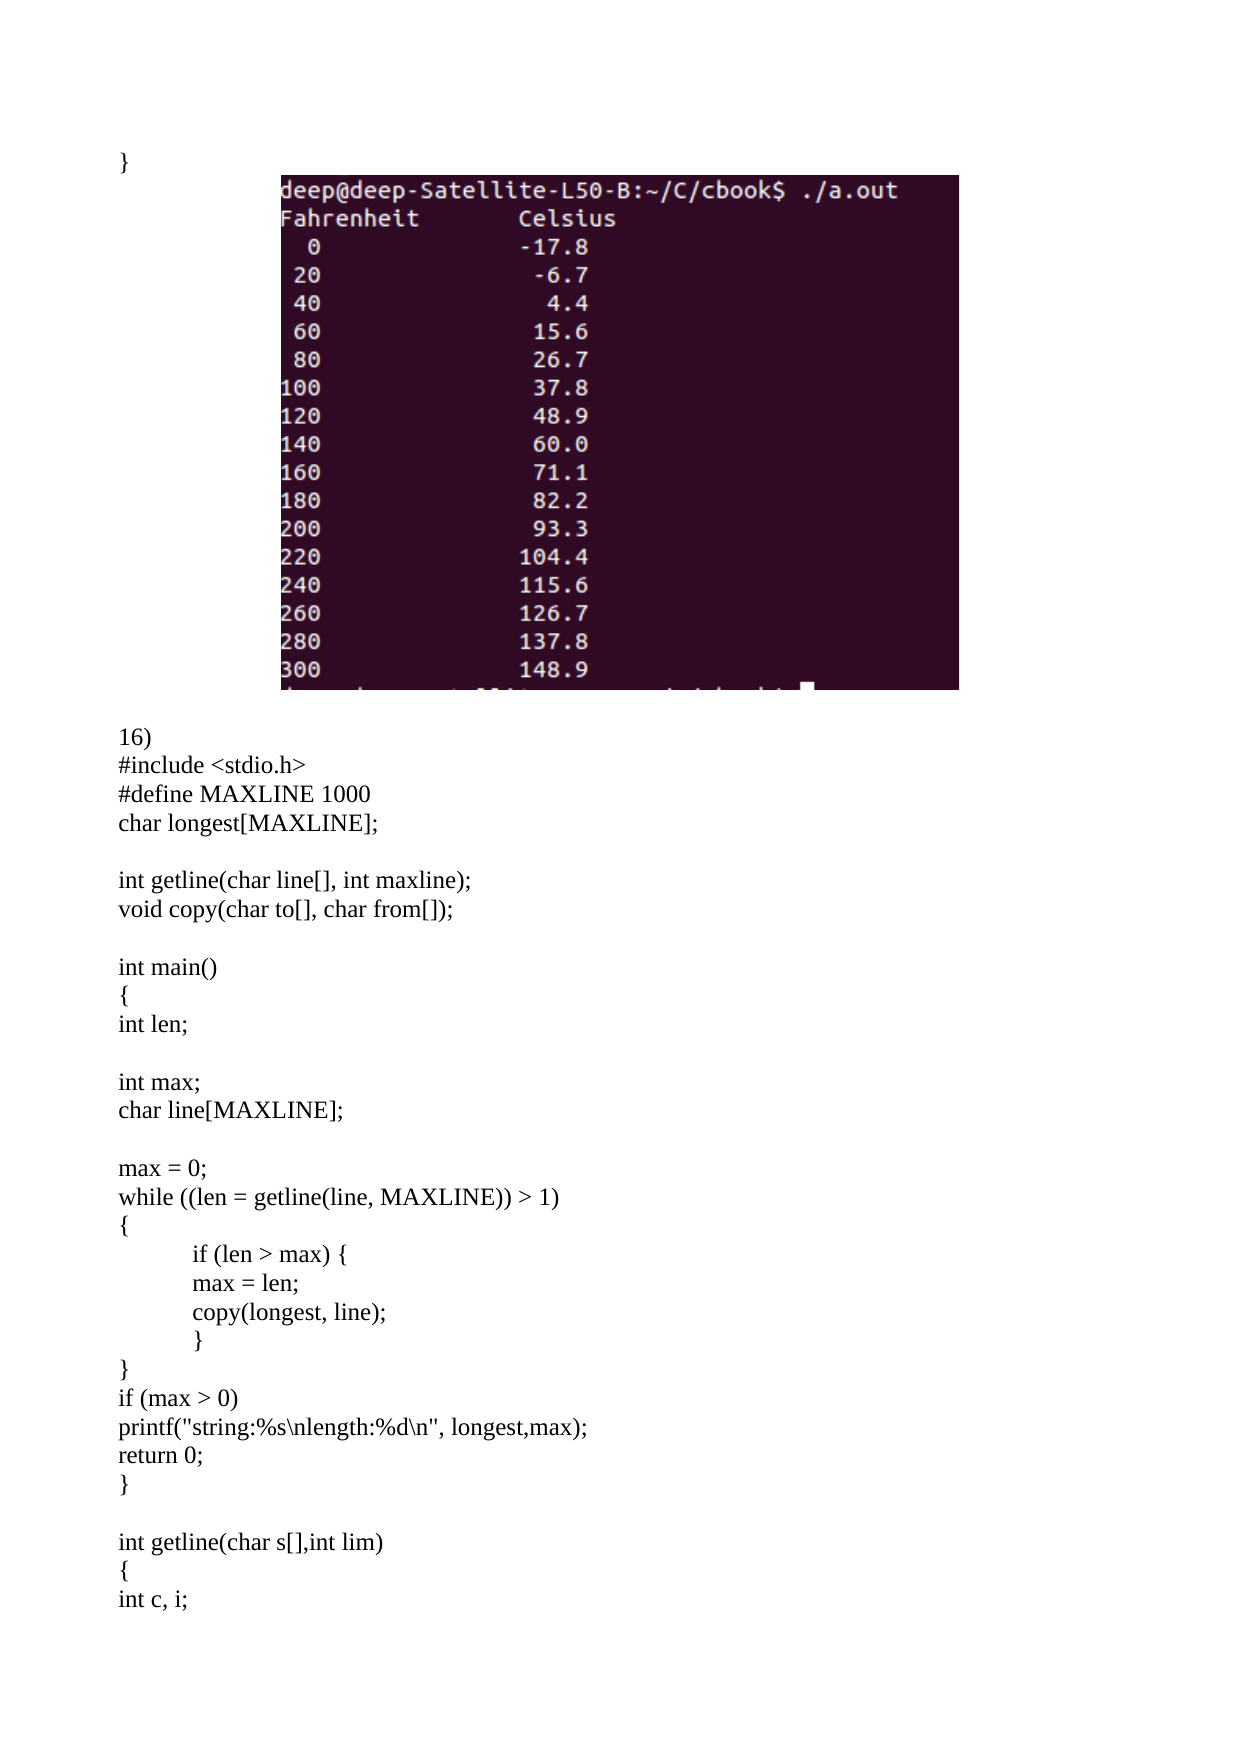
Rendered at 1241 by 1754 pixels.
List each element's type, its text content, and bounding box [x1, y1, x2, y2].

text 16) [118, 722, 1122, 751]
text if (len > max) { [118, 1239, 1122, 1268]
text int getline(char line[], int maxline); [118, 866, 1122, 894]
picture [281, 175, 960, 690]
text } [118, 1354, 1122, 1383]
text { [118, 1211, 1122, 1239]
text int max; [118, 1067, 1122, 1096]
text printf("string:%s\nlength:%d\n", longest,max); [118, 1412, 1122, 1441]
text #define MAXLINE 1000 [118, 779, 1122, 808]
text int c, i; [118, 1584, 1122, 1613]
text return 0; [118, 1441, 1122, 1469]
text while ((len = getline(line, MAXLINE)) > 1) [118, 1182, 1122, 1211]
text } [118, 1469, 1122, 1498]
text } [118, 147, 1122, 176]
text char line[MAXLINE]; [118, 1096, 1122, 1124]
text void copy(char to[], char from[]); [118, 894, 1122, 923]
text max = 0; [118, 1153, 1122, 1182]
text #include <stdio.h> [118, 751, 1122, 779]
text max = len; [118, 1268, 1122, 1297]
text int main() [118, 952, 1122, 981]
text int getline(char s[],int lim) [118, 1527, 1122, 1556]
text char longest[MAXLINE]; [118, 808, 1122, 837]
text if (max > 0) [118, 1383, 1122, 1412]
text } [118, 1326, 1122, 1354]
text copy(longest, line); [118, 1297, 1122, 1326]
text int len; [118, 1009, 1122, 1038]
text { [118, 1556, 1122, 1584]
text { [118, 981, 1122, 1009]
